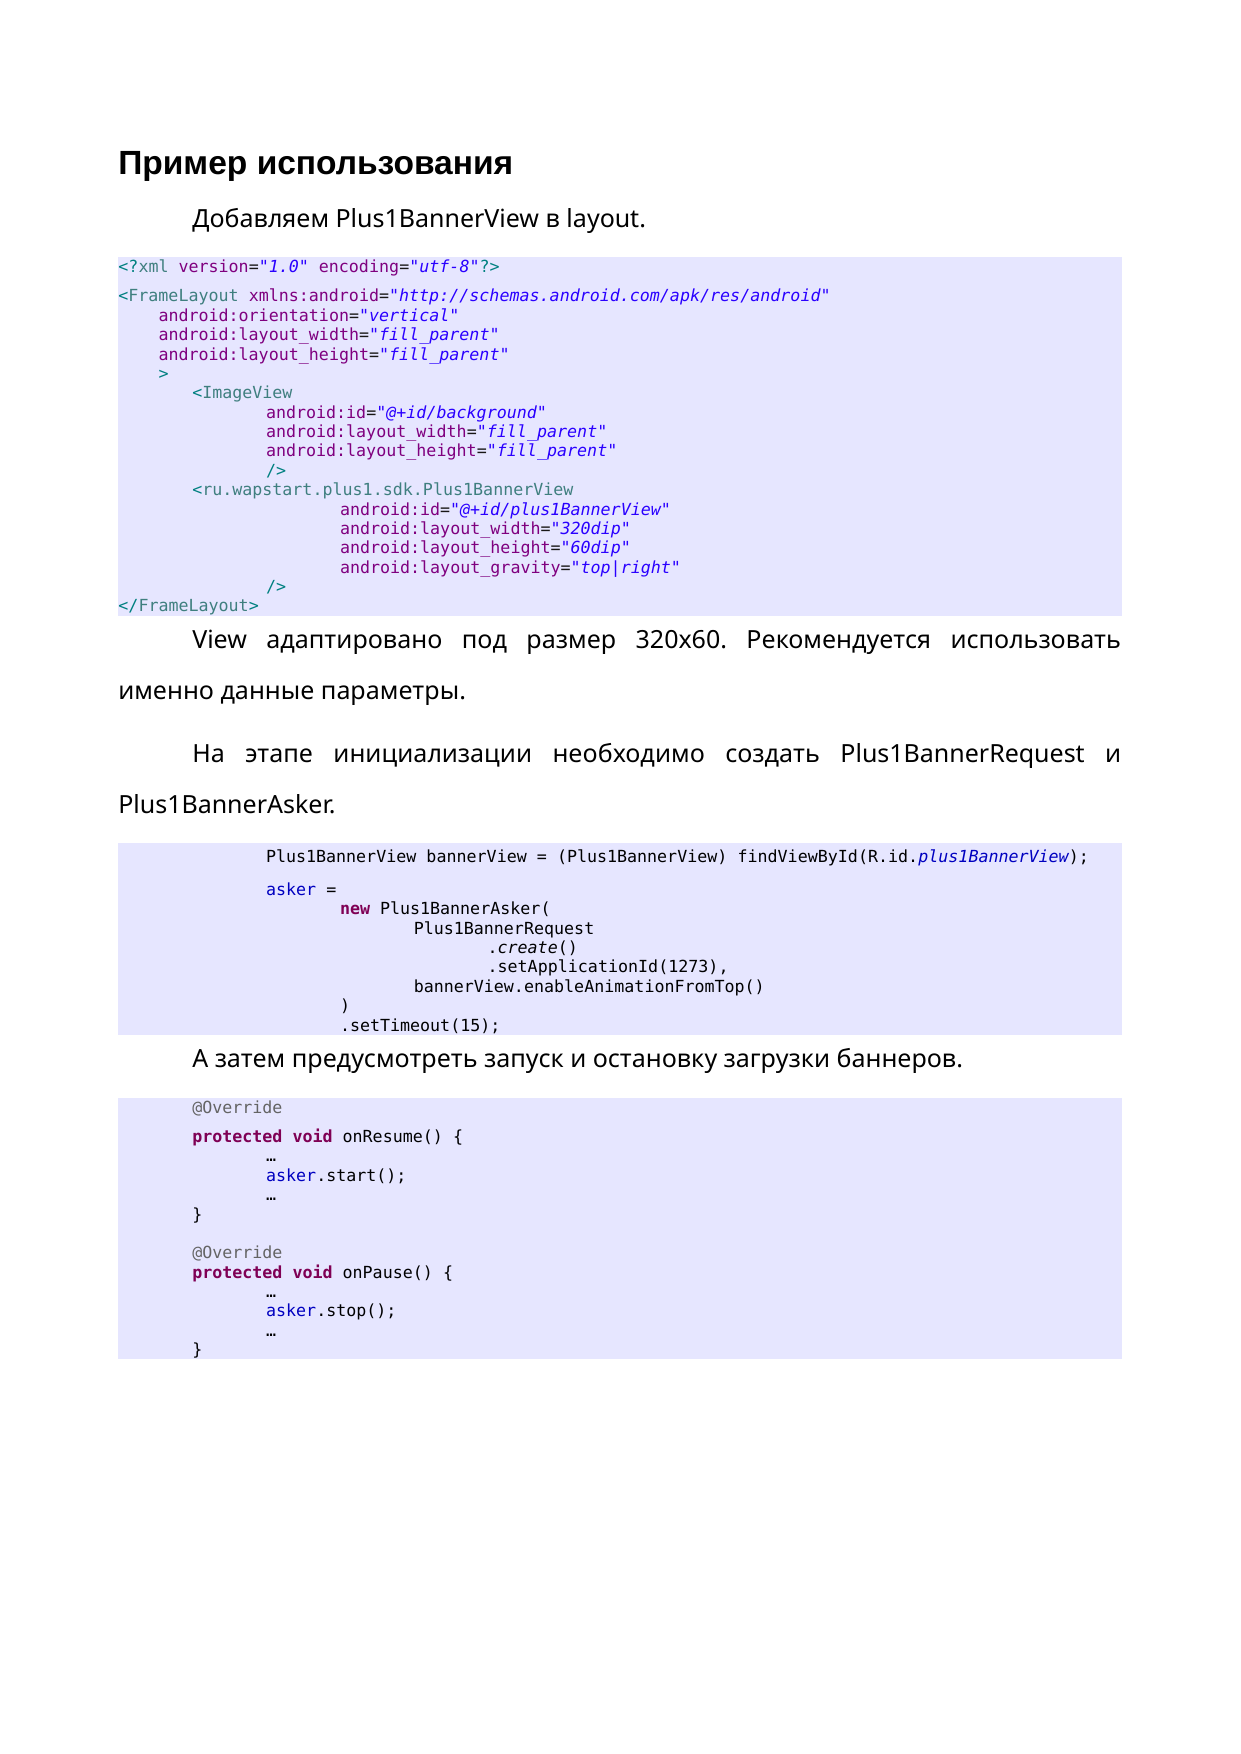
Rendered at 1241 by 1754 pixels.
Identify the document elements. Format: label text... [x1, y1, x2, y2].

text ) [118, 996, 1122, 1016]
text А затем предусмотреть запуск и остановку загрузки баннеров. [118, 1041, 1122, 1075]
text protected void onPause() { [118, 1262, 1122, 1282]
text asker.start(); [118, 1166, 1122, 1185]
text <FrameLayout xmlns:android="http://schemas.android.com/apk/res/android" [118, 286, 1122, 306]
text <ru.wapstart.plus1.sdk.Plus1BannerView [118, 480, 1122, 499]
text … [118, 1282, 1122, 1301]
text android:id="@+id/background" [118, 402, 1122, 422]
text protected void onResume() { [118, 1127, 1122, 1146]
text } [118, 1340, 1122, 1359]
text bannerView.enableAnimationFromTop() [118, 977, 1122, 996]
text new Plus1BannerAsker( [118, 899, 1122, 919]
text android:orientation="vertical" [118, 306, 1122, 325]
text android:layout_height="fill_parent" [118, 344, 1122, 364]
text } [118, 1204, 1122, 1224]
text android:id="@+id/plus1BannerView" [118, 499, 1122, 519]
text <?xml version="1.0" encoding="utf-8"?> [118, 257, 1122, 277]
text <ImageView [118, 383, 1122, 402]
text > [118, 364, 1122, 383]
text android:layout_width="fill_parent" [118, 422, 1122, 441]
text Plus1BannerRequest [118, 919, 1122, 938]
text .setTimeout(15); [118, 1016, 1122, 1035]
text /> [118, 577, 1122, 596]
text … [118, 1321, 1122, 1340]
subtitle Пример использования [118, 143, 1122, 182]
text Plus1BannerView bannerView = (Plus1BannerView) findViewById(R.id.plus1BannerView); [118, 843, 1122, 868]
text @Override [118, 1243, 1122, 1262]
text android:layout_width="320dip" [118, 519, 1122, 538]
text android:layout_width="fill_parent" [118, 325, 1122, 344]
text … [118, 1185, 1122, 1204]
text android:layout_height="60dip" [118, 538, 1122, 557]
text @Override [118, 1098, 1122, 1117]
text /> [118, 461, 1122, 480]
text android:layout_gravity="top|right" [118, 557, 1122, 577]
text .setApplicationId(1273), [118, 957, 1122, 977]
text View адаптировано под размер 320x60. Рекомендуется использовать именно данные параметры. [118, 622, 1122, 707]
text .create() [118, 938, 1122, 957]
text На этапе инициализации необходимо создать Plus1BannerRequest и Plus1BannerAsker. [118, 736, 1122, 821]
text </FrameLayout> [118, 596, 1122, 616]
text Добавляем Plus1BannerView в layout. [118, 200, 1122, 234]
text asker.stop(); [118, 1301, 1122, 1321]
text … [118, 1146, 1122, 1166]
text android:layout_height="fill_parent" [118, 441, 1122, 461]
text asker = [118, 880, 1122, 899]
